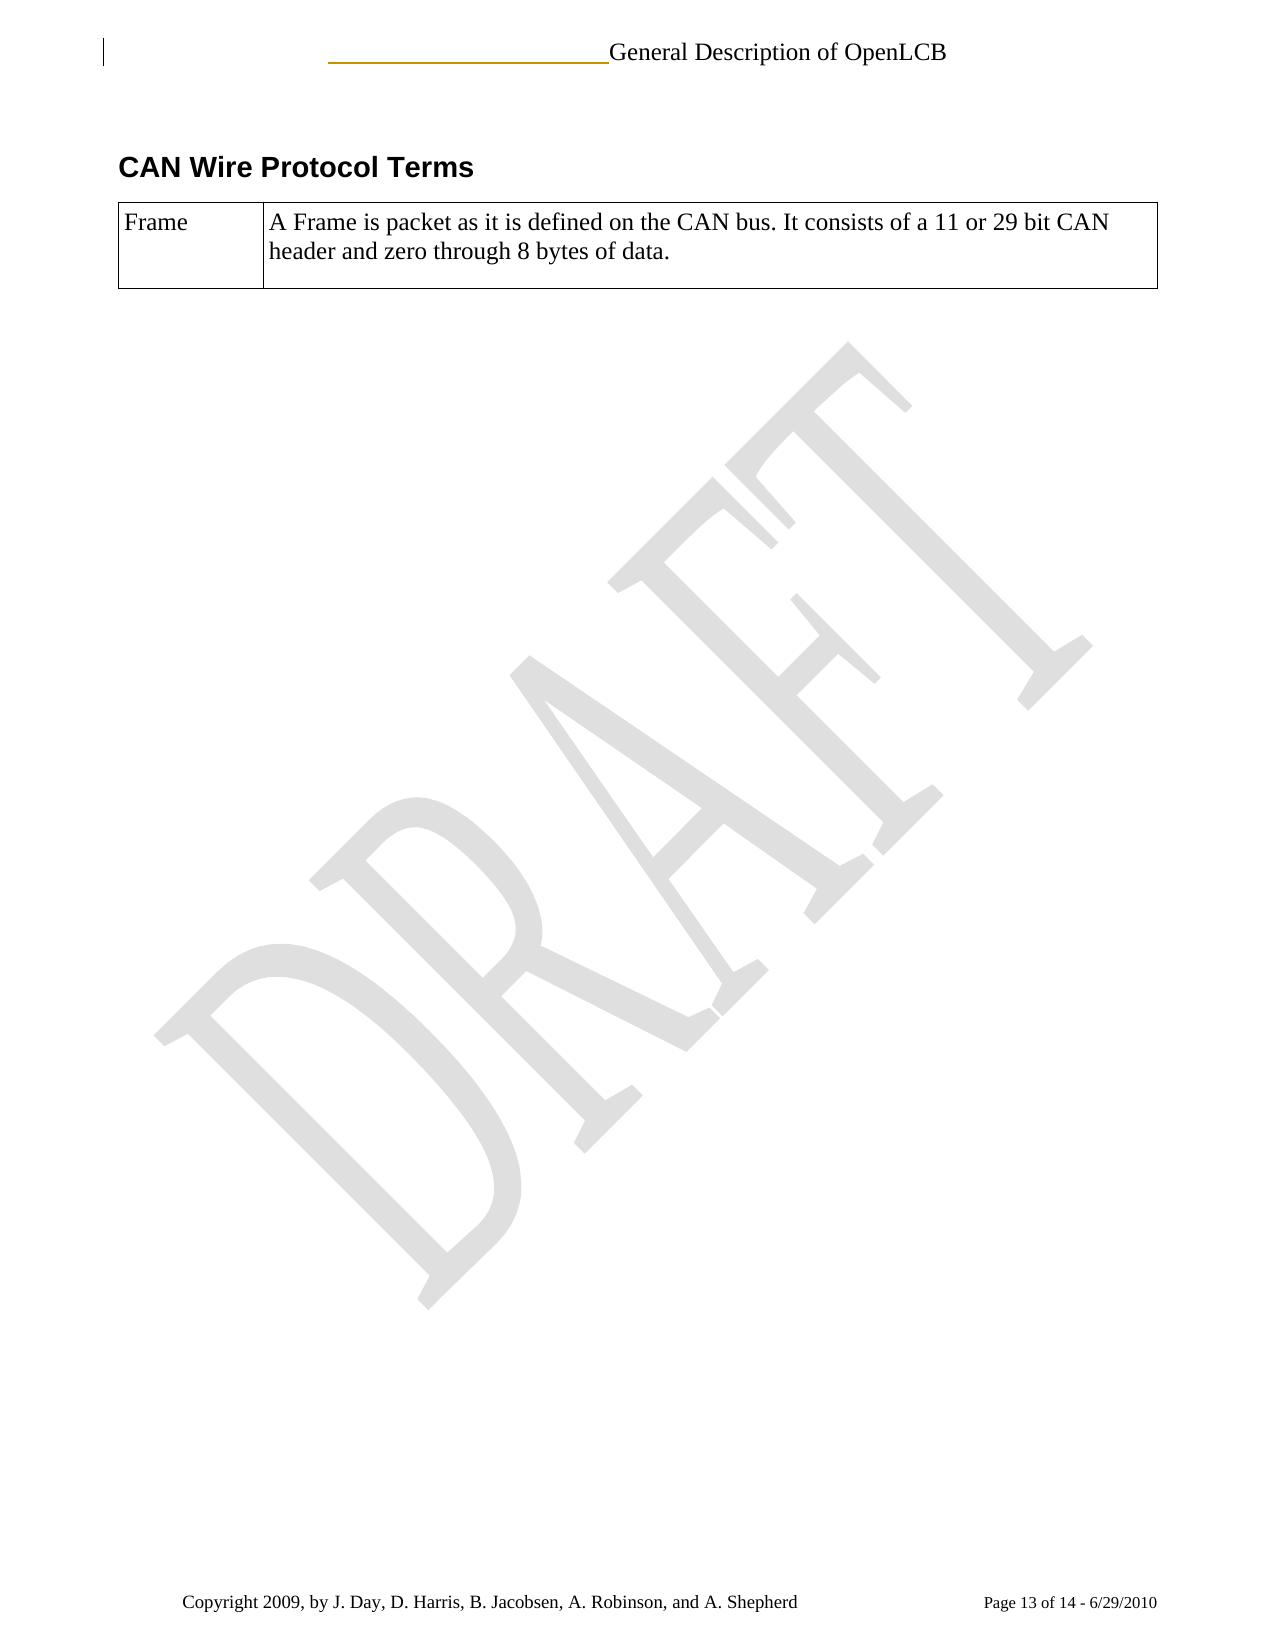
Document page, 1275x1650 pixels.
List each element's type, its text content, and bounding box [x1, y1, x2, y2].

table_header A Frame is packet as it is defined on the CAN bus. It consists of a 11 or 29 bit CAN header and zero through 8 bytes of data. [264, 203, 1157, 288]
table_header Frame [119, 203, 263, 288]
subtitle CAN Wire Protocol Terms [118, 150, 1157, 184]
